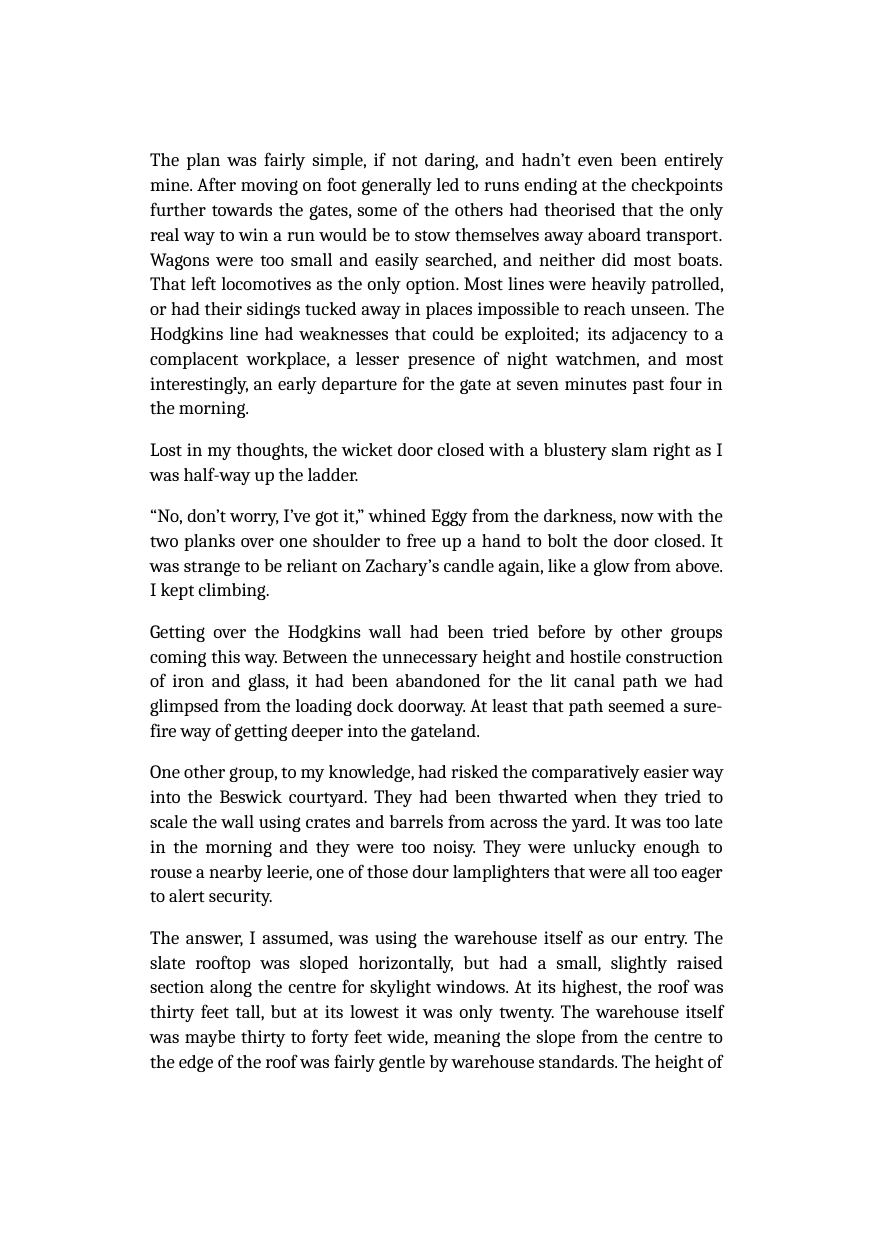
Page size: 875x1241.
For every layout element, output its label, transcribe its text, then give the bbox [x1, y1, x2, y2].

text “No, don’t worry, I’ve got it,” whined Eggy from the darkness, now with the two planks over one shoulder to free up a hand to bolt the door closed. It was strange to be reliant on Zachary’s candle again, like a glow from above. I kept climbing. [150, 506, 724, 602]
text Getting over the Hodgkins wall had been tried before by other groups coming this way. Between the unnecessary height and hostile construction of iron and glass, it had been abandoned for the lit canal path we had glimpsed from the loading dock doorway. At least that path seemed a sure-fire way of getting deeper into the gateland. [150, 621, 724, 742]
text The answer, I assumed, was using the warehouse itself as our entry. The slate rooftop was sloped horizontally, but had a small, slightly raised section along the centre for skylight windows. At its highest, the roof was thirty feet tall, but at its lowest it was only twenty. The warehouse itself was maybe thirty to forty feet wide, meaning the slope from the centre to the edge of the roof was fairly gentle by warehouse standards. The height of [150, 927, 724, 1073]
text The plan was fairly simple, if not daring, and hadn’t even been entirely mine. After moving on foot generally led to runs ending at the checkpoints further towards the gates, some of the others had theorised that the only real way to win a run would be to stow themselves away aboard transport. Wagons were too small and easily searched, and neither did most boats. That left locomotives as the only option. Most lines were heavily patrolled, or had their sidings tucked away in places impossible to reach unseen. The Hodgkins line had weaknesses that could be exploited; its adjacency to a complacent workplace, a lesser presence of night watchmen, and most interestingly, an early departure for the gate at seven minutes past four in the morning. [150, 150, 724, 419]
text Lost in my thoughts, the wicket door closed with a blustery slam right as I was half-way up the ladder. [150, 439, 724, 486]
text One other group, to my knowledge, had risked the comparatively easier way into the Beswick courtyard. They had been thwarted when they tried to scale the wall using crates and barrels from across the yard. It was too late in the morning and they were too noisy. They were unlucky enough to rouse a nearby leerie, one of those dour lamplighters that were all too eager to alert security. [150, 762, 724, 908]
